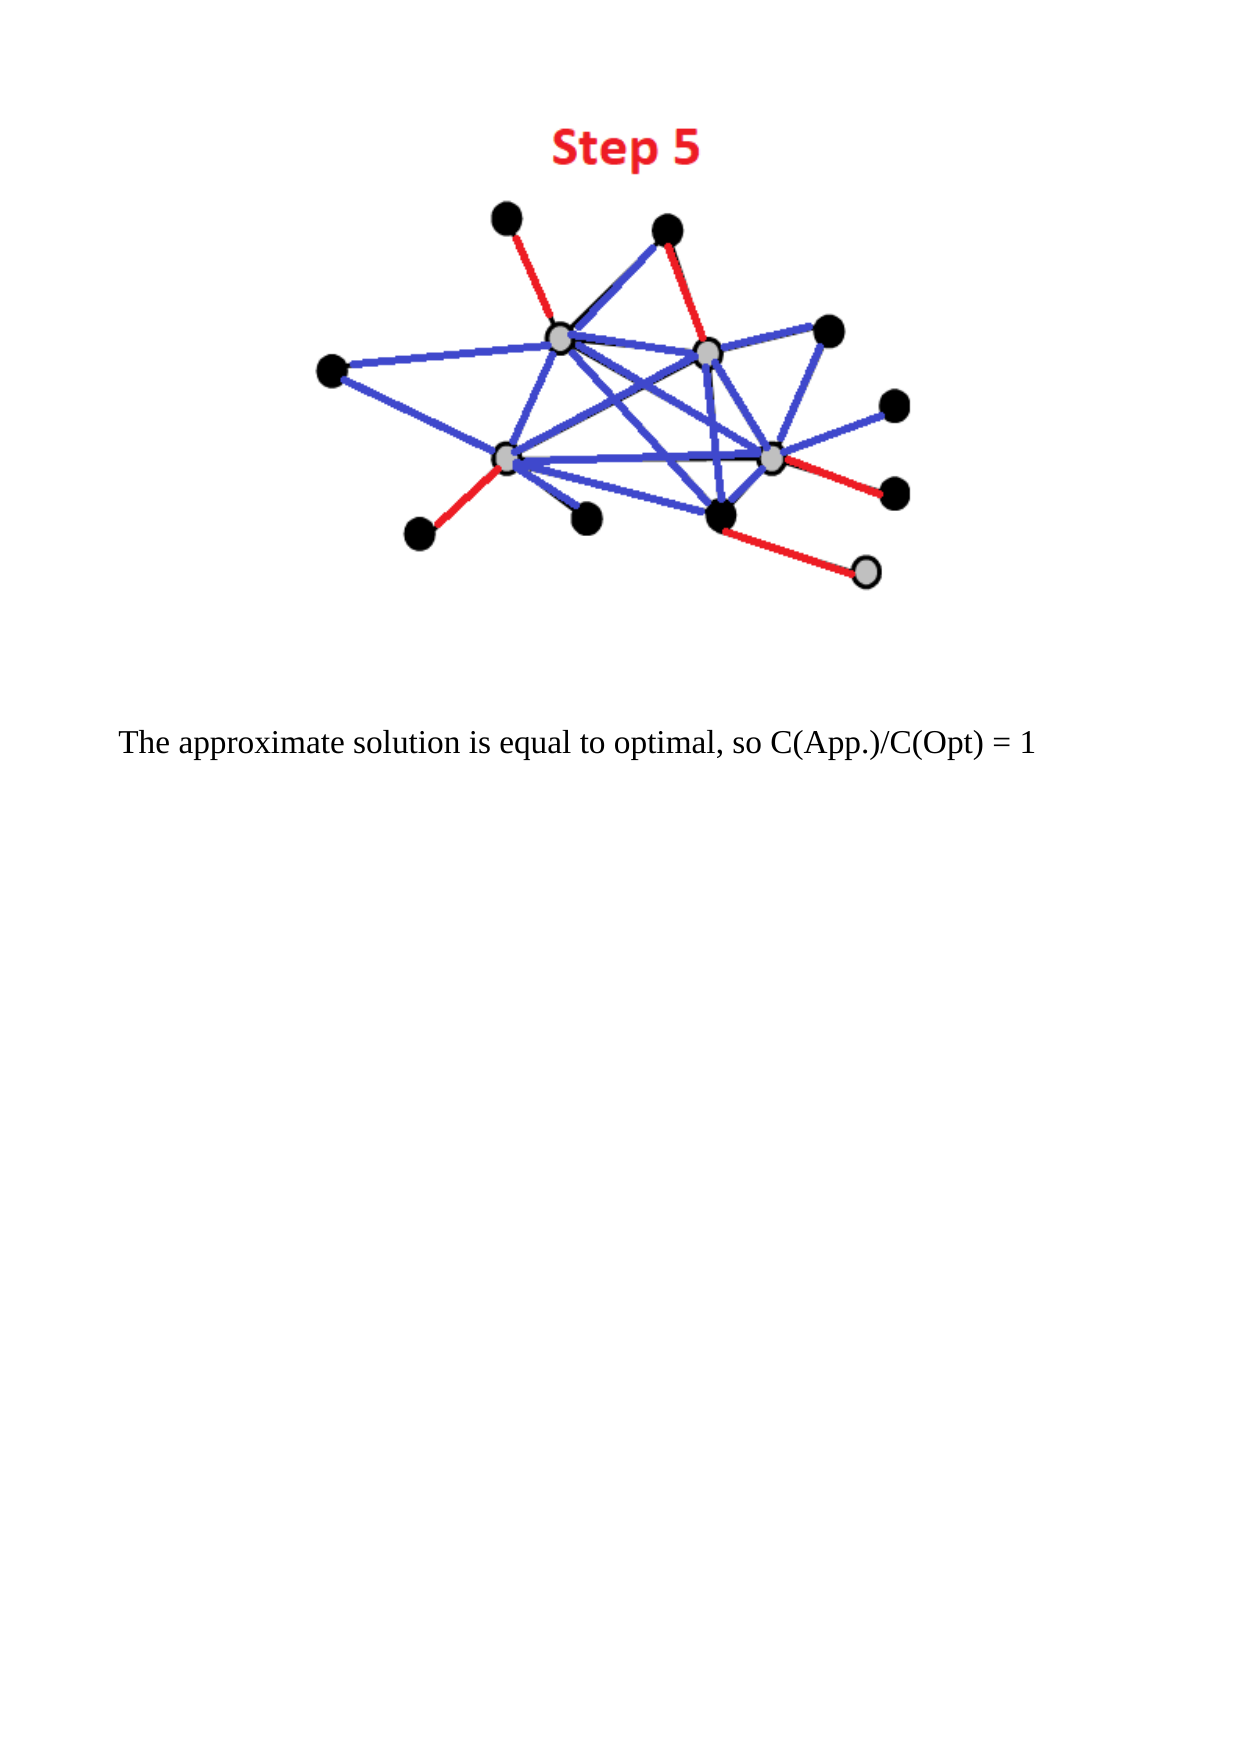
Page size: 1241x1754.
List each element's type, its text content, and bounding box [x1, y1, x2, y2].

picture [225, 118, 1015, 608]
text The approximate solution is equal to optimal, so C(App.)/C(Opt) = 1 [118, 722, 1122, 761]
